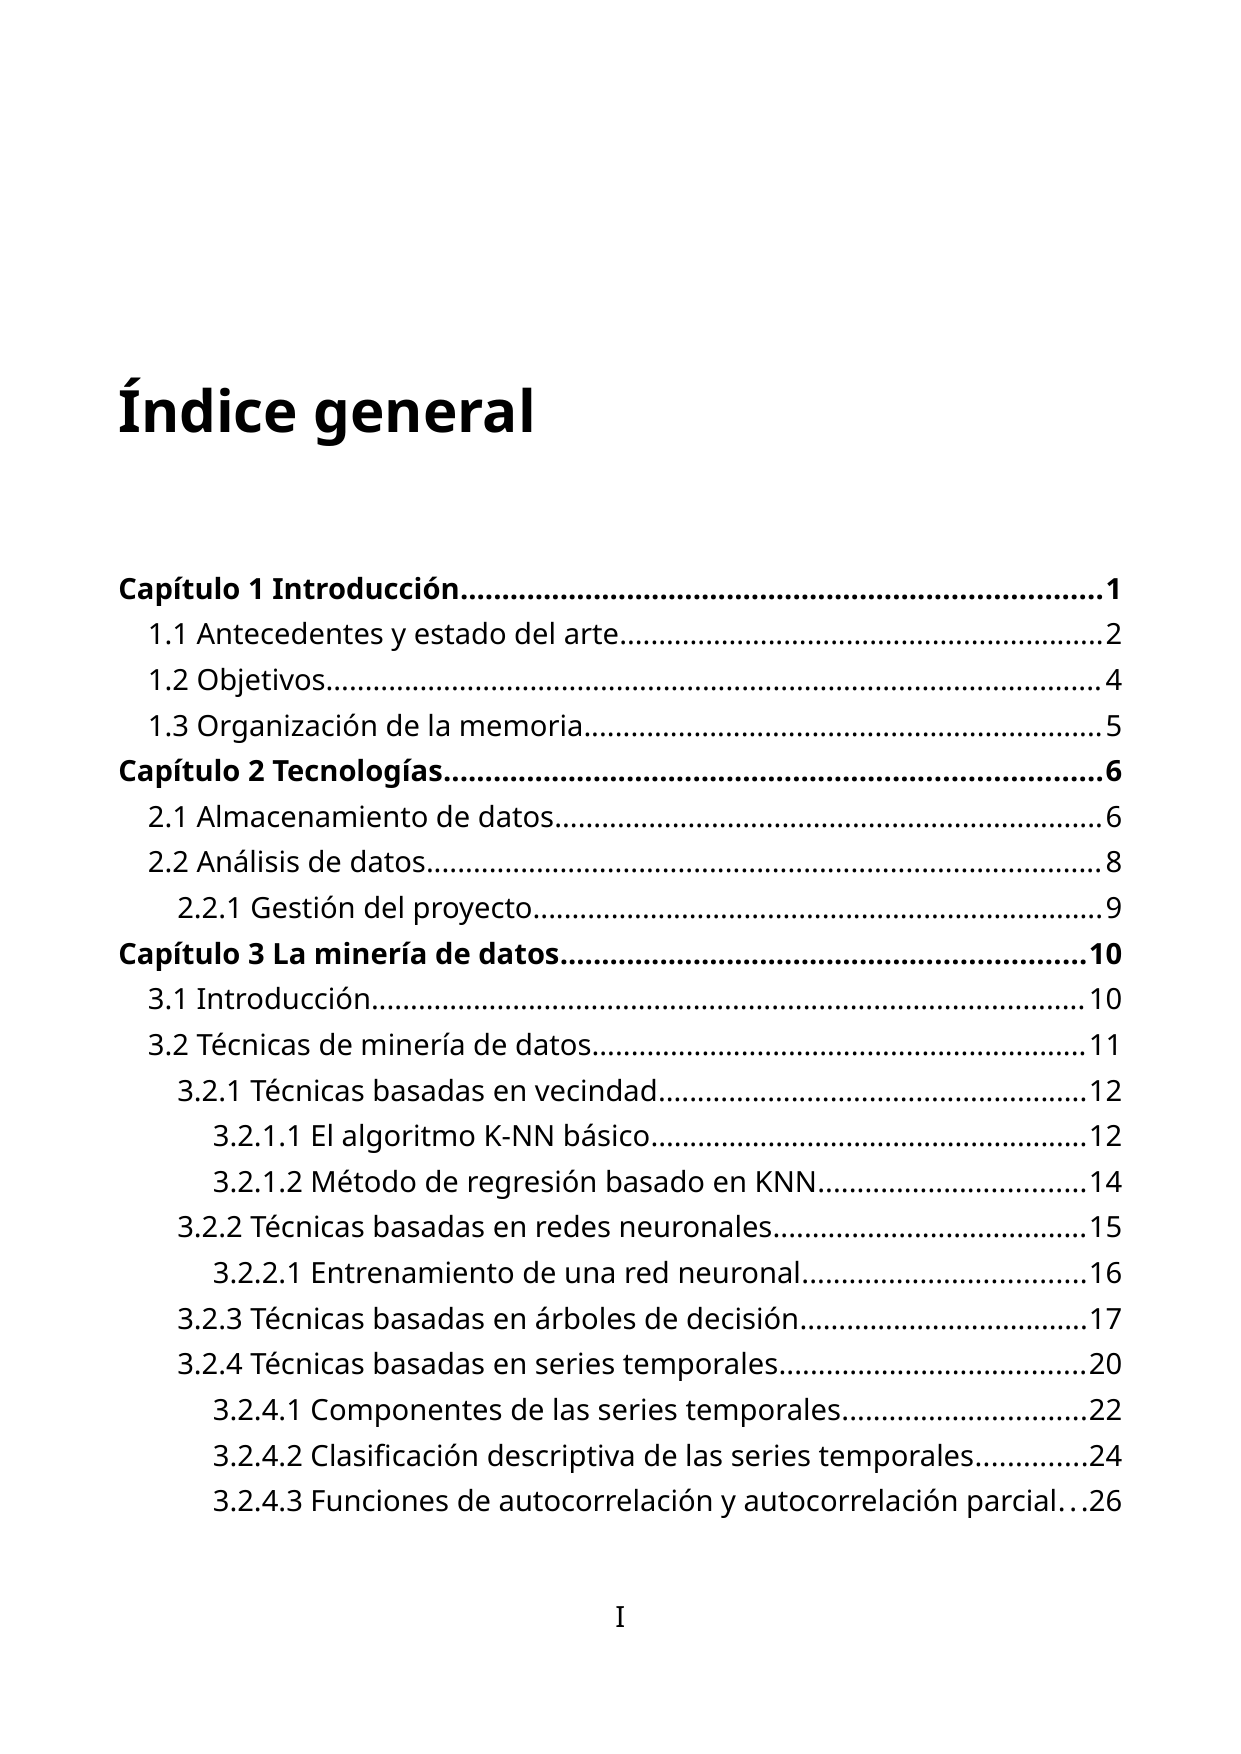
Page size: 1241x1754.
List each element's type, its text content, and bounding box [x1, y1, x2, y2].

text Capítulo 3 La minería de datos 10 [118, 933, 1122, 973]
text Capítulo 1 Introducción 1 [118, 568, 1122, 608]
subtitle Índice general [118, 370, 1122, 450]
text 3.2 Técnicas de minería de datos 11 [148, 1024, 1122, 1064]
text 3.2.4.3 Funciones de autocorrelación y autocorrelación parcial 26 [207, 1481, 1122, 1520]
text 1.1 Antecedentes y estado del arte 2 [148, 614, 1122, 653]
text 3.2.4 Técnicas basadas en series temporales 20 [177, 1344, 1122, 1383]
text 1.2 Objetivos 4 [148, 659, 1122, 699]
text 2.1 Almacenamiento de datos 6 [148, 796, 1122, 836]
text 2.2 Análisis de datos 8 [148, 842, 1122, 881]
text 3.2.1.2 Método de regresión basado en KNN 14 [207, 1161, 1122, 1201]
text 3.1 Introducción 10 [148, 979, 1122, 1018]
text Capítulo 2 Tecnologías 6 [118, 751, 1122, 790]
text 3.2.2 Técnicas basadas en redes neuronales 15 [177, 1207, 1122, 1246]
text 3.2.1 Técnicas basadas en vecindad 12 [177, 1070, 1122, 1109]
text 2.2.1 Gestión del proyecto 9 [177, 887, 1122, 927]
text 3.2.2.1 Entrenamiento de una red neuronal 16 [207, 1252, 1122, 1292]
text 3.2.3 Técnicas basadas en árboles de decisión 17 [177, 1298, 1122, 1338]
text 3.2.1.1 El algoritmo K-NN básico 12 [207, 1116, 1122, 1155]
text 1.3 Organización de la memoria 5 [148, 705, 1122, 744]
text 3.2.4.2 Clasificación descriptiva de las series temporales 24 [207, 1435, 1122, 1474]
text 3.2.4.1 Componentes de las series temporales 22 [207, 1389, 1122, 1429]
